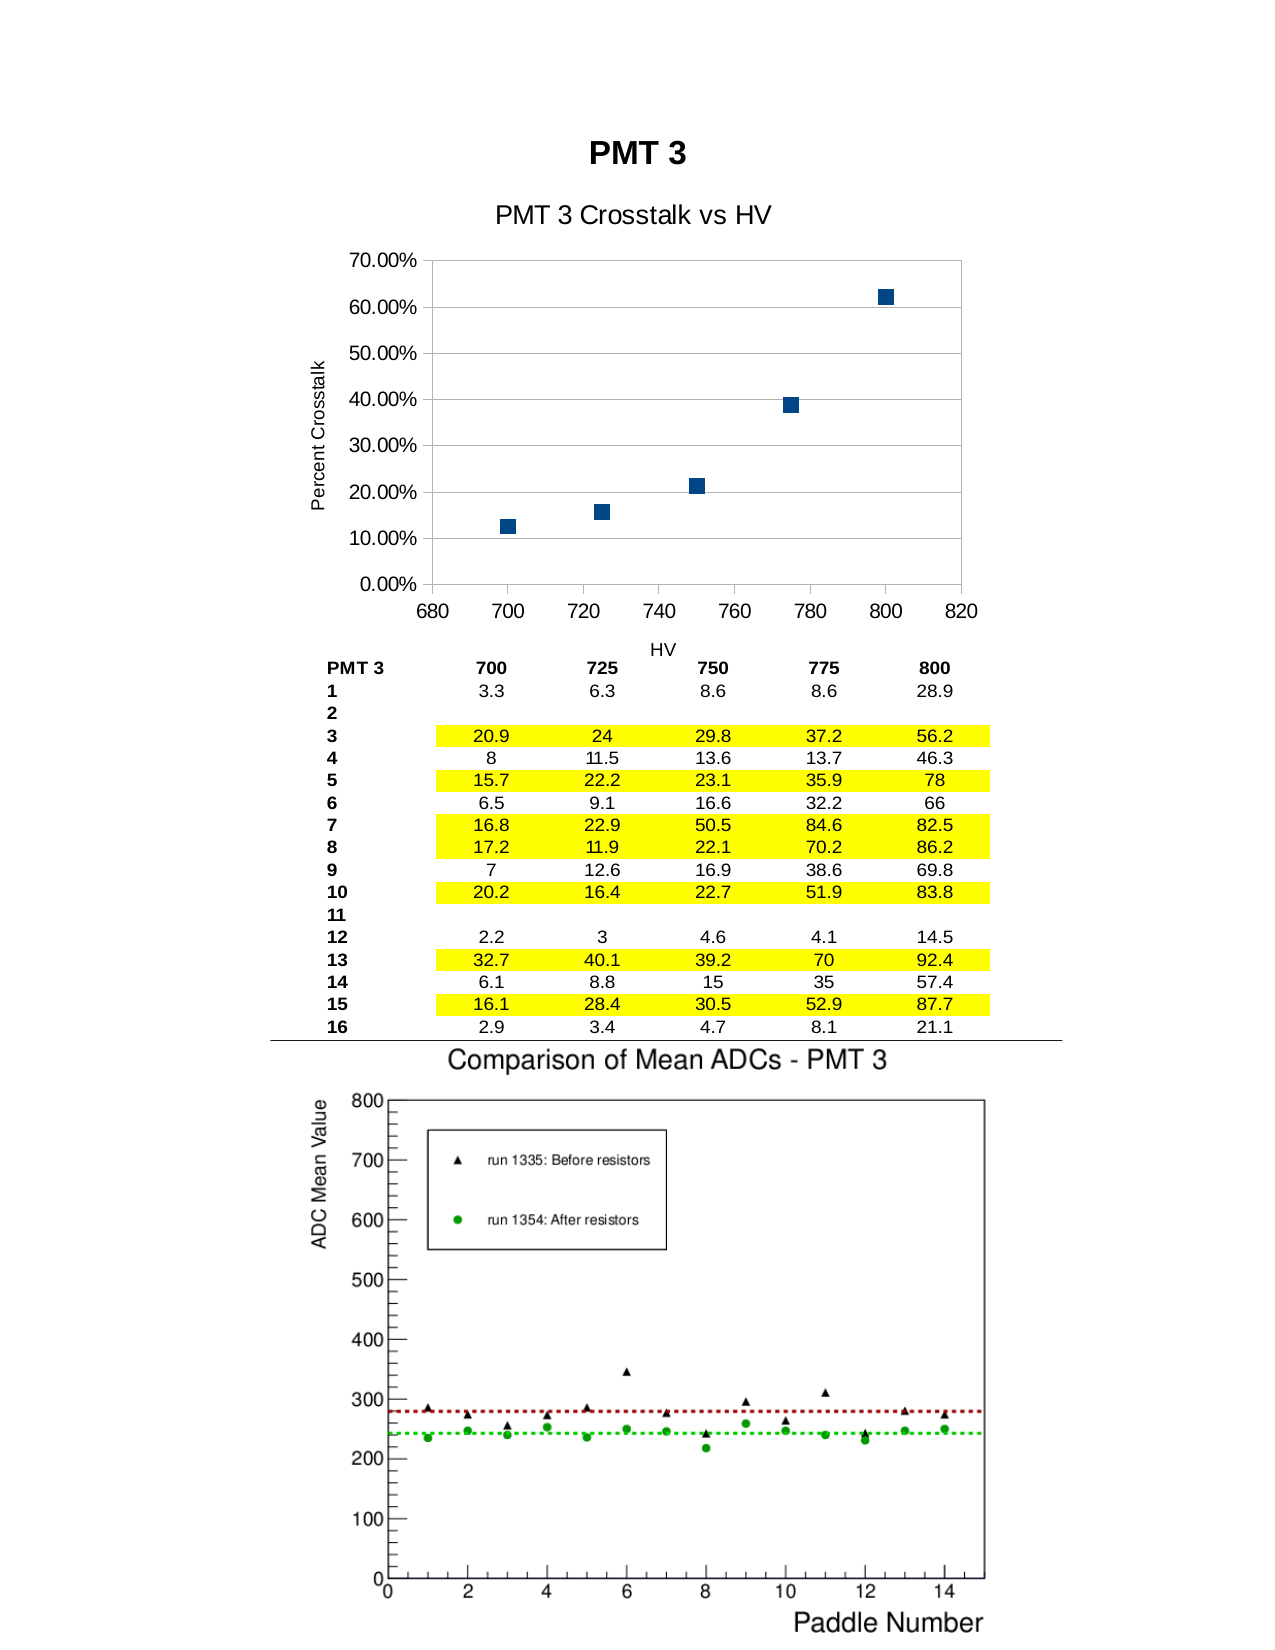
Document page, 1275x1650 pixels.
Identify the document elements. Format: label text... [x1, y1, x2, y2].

picture [270, 1040, 1063, 1638]
text PMT 3 [75, 133, 1200, 172]
